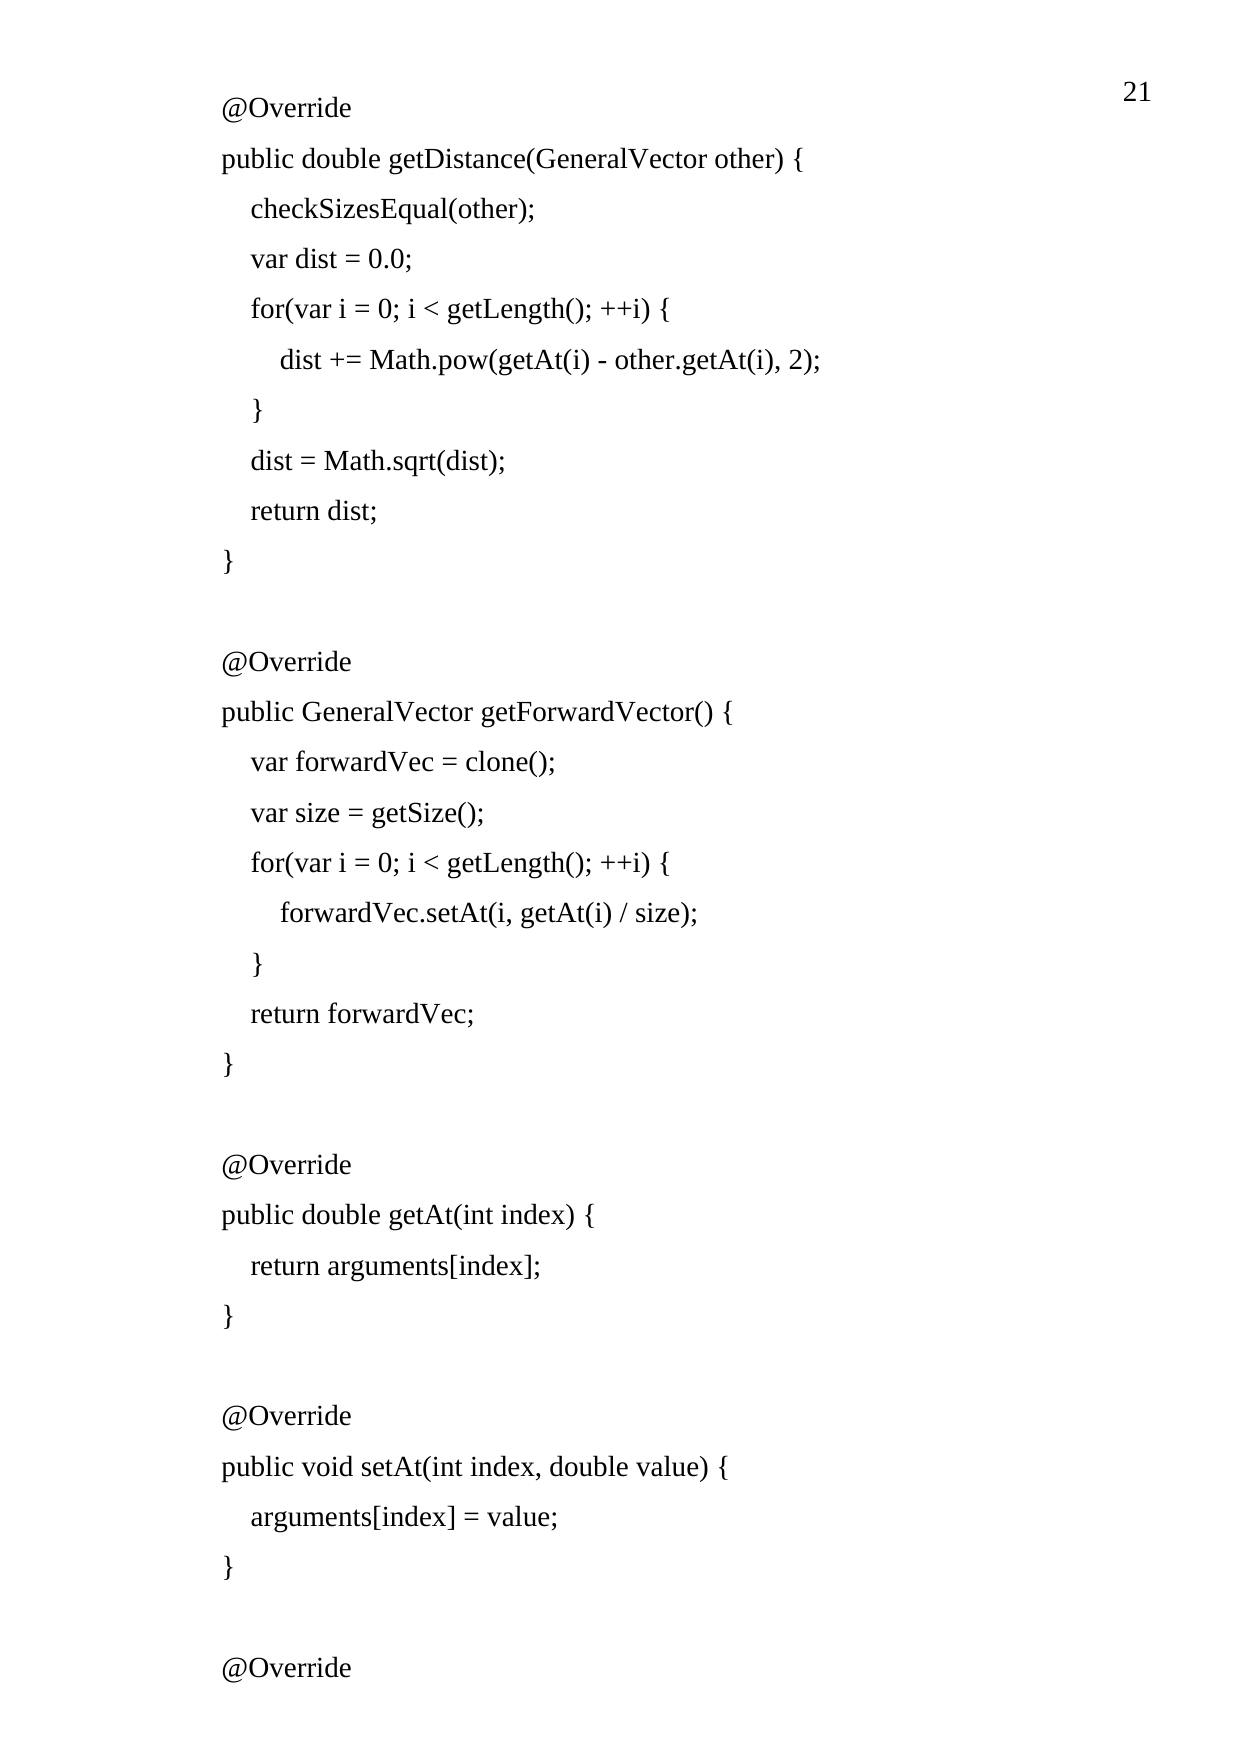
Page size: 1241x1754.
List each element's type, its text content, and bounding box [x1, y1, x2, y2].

text @Override [118, 1147, 1122, 1181]
text @Override [118, 90, 1122, 124]
text @Override [118, 1650, 1122, 1684]
text return dist; [118, 493, 1122, 526]
text forwardVec.setAt(i, getAt(i) / size); [118, 895, 1122, 929]
text for(var i = 0; i < getLength(); ++i) { [118, 845, 1122, 879]
text for(var i = 0; i < getLength(); ++i) { [118, 292, 1122, 325]
text public double getDistance(GeneralVector other) { [118, 141, 1122, 174]
text @Override [118, 644, 1122, 677]
text } [118, 392, 1122, 426]
text } [118, 1046, 1122, 1080]
text arguments[index] = value; [118, 1499, 1122, 1533]
text public void setAt(int index, double value) { [118, 1449, 1122, 1482]
text } [118, 543, 1122, 577]
text dist = Math.sqrt(dist); [118, 443, 1122, 476]
text } [118, 1549, 1122, 1583]
text dist += Math.pow(getAt(i) - other.getAt(i), 2); [118, 342, 1122, 376]
text checkSizesEqual(other); [118, 191, 1122, 224]
text var dist = 0.0; [118, 241, 1122, 275]
text @Override [118, 1398, 1122, 1432]
text public double getAt(int index) { [118, 1197, 1122, 1231]
text public GeneralVector getForwardVector() { [118, 694, 1122, 728]
text var size = getSize(); [118, 795, 1122, 828]
text return arguments[index]; [118, 1248, 1122, 1281]
text } [118, 946, 1122, 979]
text return forwardVec; [118, 996, 1122, 1029]
text } [118, 1298, 1122, 1331]
text var forwardVec = clone(); [118, 744, 1122, 778]
